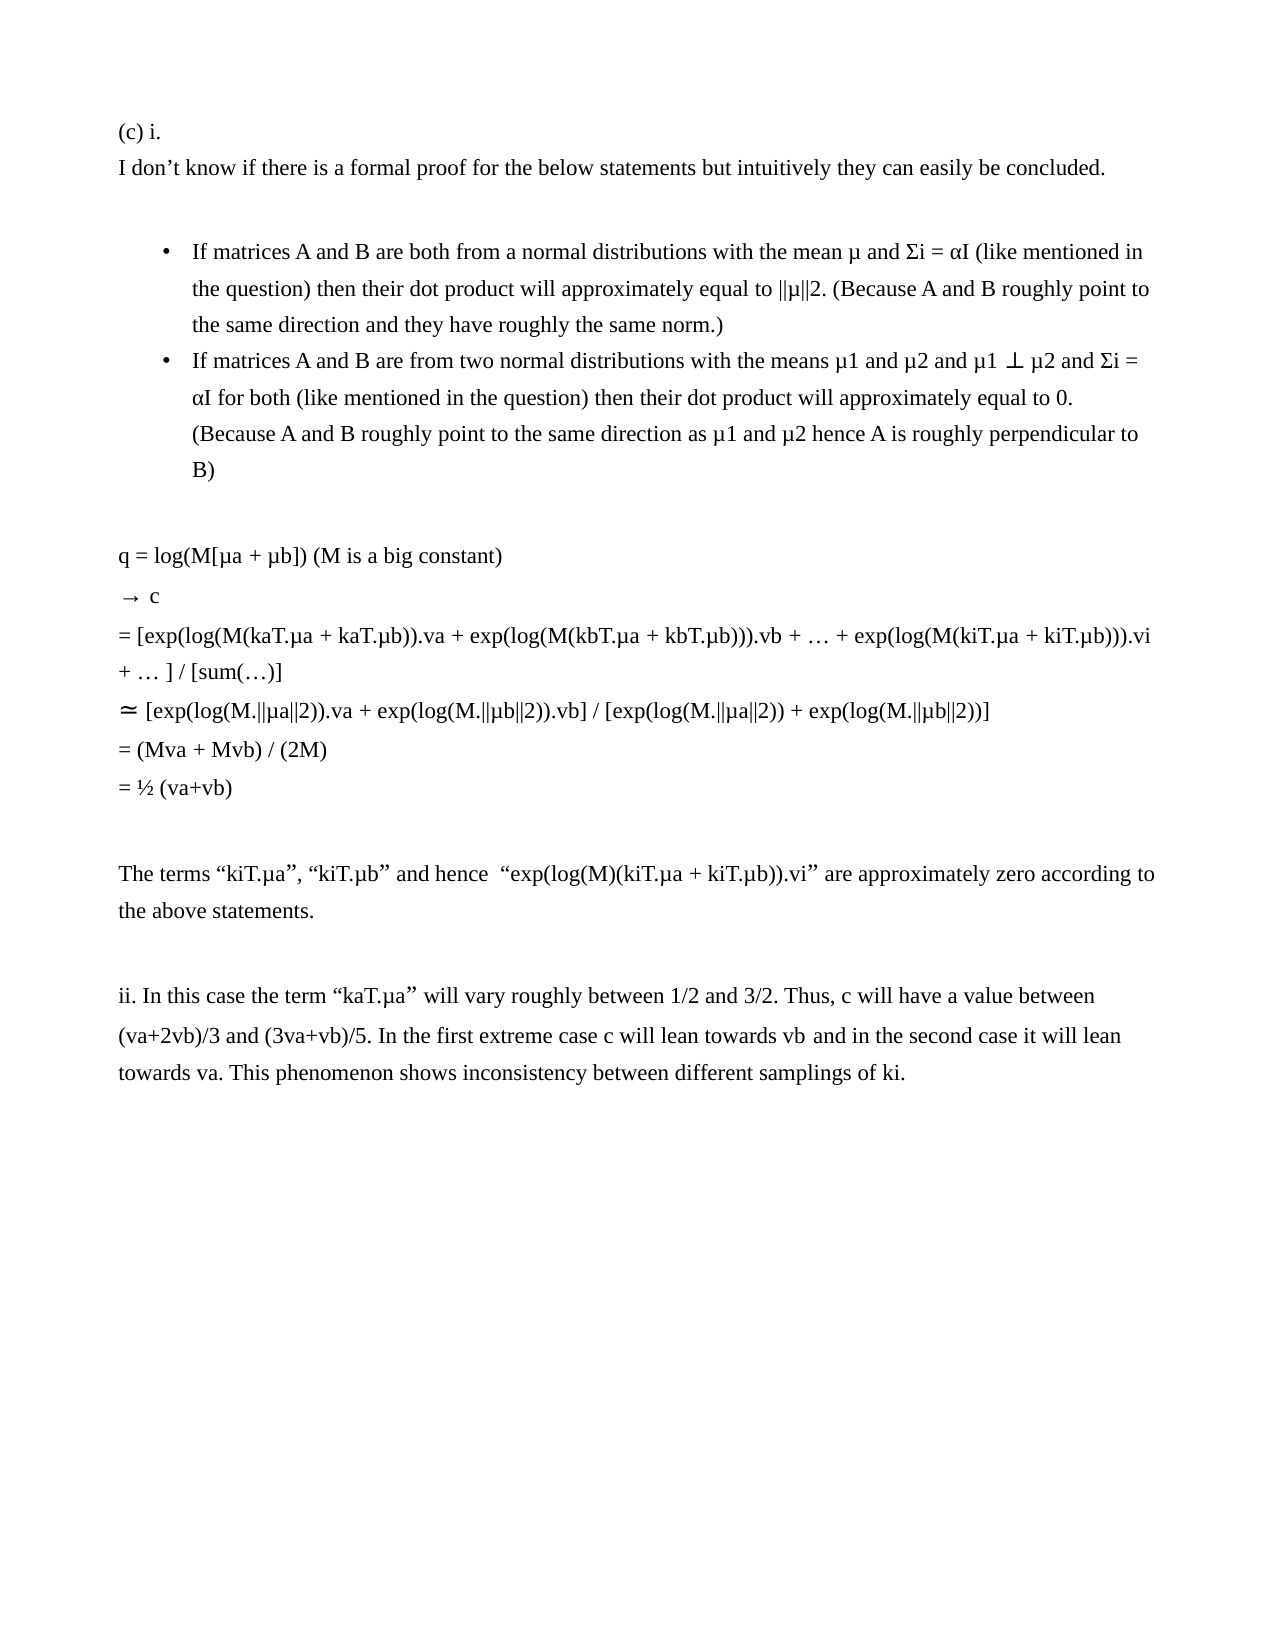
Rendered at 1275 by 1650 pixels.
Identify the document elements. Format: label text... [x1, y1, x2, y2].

text = [exp(log(M(kaT.µa + kaT.µb)).va + exp(log(M(kbT.µa + kbT.µb))).vb + … + exp(log(M(kiT.µa + kiT.µb))).vi + … ] / [sum(…)] [118, 620, 1157, 685]
text = (Mva + Mvb) / (2M) [118, 734, 1157, 763]
text ii. In this case the term “kaT.µa” will vary roughly between 1/2 and 3/2. Thus, c will have a value between (va+2vb)/3 and (3va+vb)/5. In the first extreme case c will lean towards vb and in the second case it will lean towards va. This phenomenon shows inconsistency between different samplings of ki. [118, 981, 1157, 1085]
text → c [118, 580, 1157, 609]
text = ½ (va+vb) [118, 774, 1157, 800]
list If matrices A and B are both from a normal distributions with the mean µ and Σi = αI (like mentioned in the question) then their dot product will approximately equal to ||µ||2. (Because A and B roughly point to the same direction and they have roughly the same norm.) [162, 238, 1157, 337]
text q = log(M[µa + µb]) (M is a big constant) [118, 541, 1157, 569]
text ≃ [exp(log(M.||µa||2)).va + exp(log(M.||µb||2)).vb] / [exp(log(M.||µa||2)) + exp(log(M.||µb||2))] [118, 695, 1157, 723]
text I don’t know if there is a formal proof for the below statements but intuitively they can easily be concluded. [118, 154, 1157, 181]
list If matrices A and B are from two normal distributions with the means µ1 and µ2 and µ1 ⊥ µ2 and Σi = αI for both (like mentioned in the question) then their dot product will approximately equal to 0. (Because A and B roughly point to the same direction as µ1 and µ2 hence A is roughly perpendicular to B) [162, 347, 1157, 483]
text The terms “kiT.µa”, “kiT.µb” and hence “exp(log(M)(kiT.µa + kiT.µb)).vi” are approximately zero according to the above statements. [118, 858, 1157, 923]
text (c) i. [118, 118, 1157, 144]
